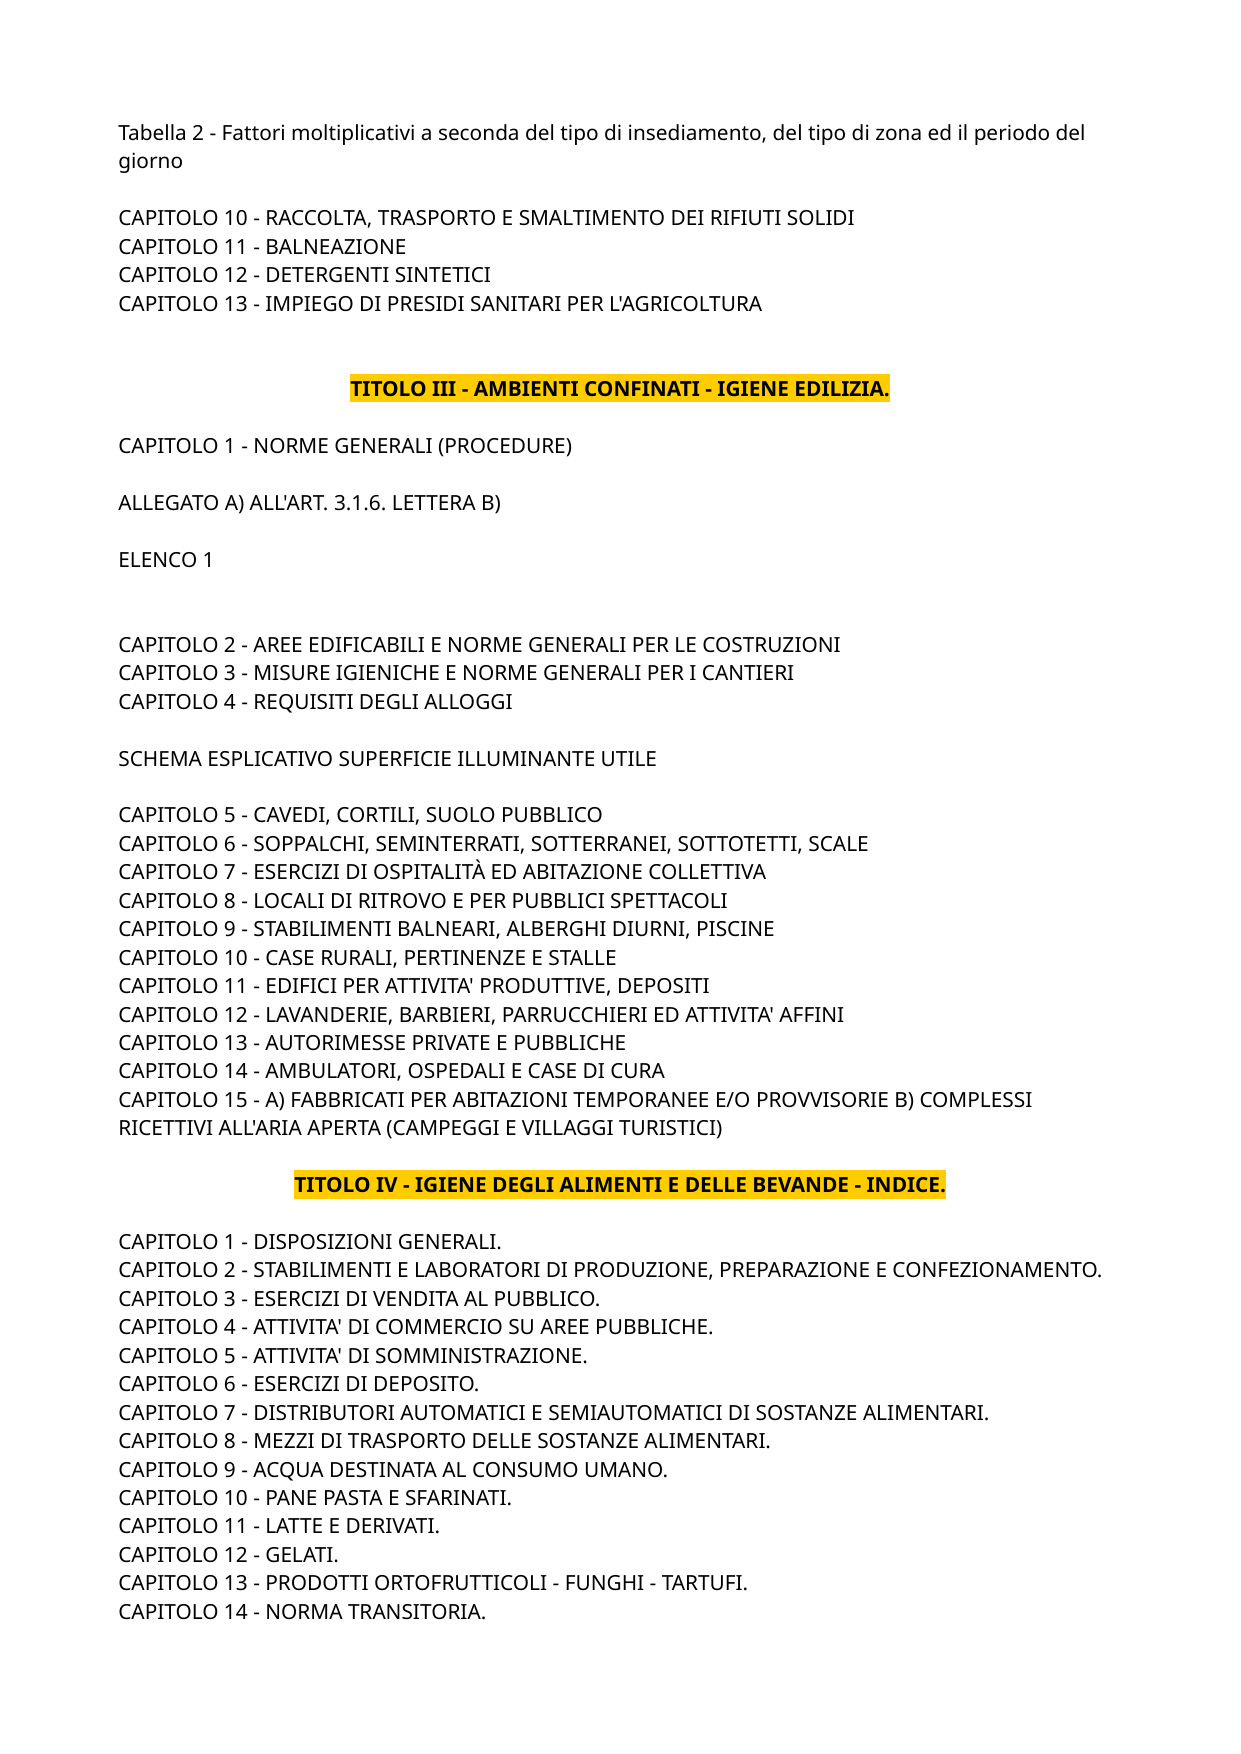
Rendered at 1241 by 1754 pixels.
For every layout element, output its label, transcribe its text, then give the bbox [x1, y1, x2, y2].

text CAPITOLO 5 - ATTIVITA' DI SOMMINISTRAZIONE. [118, 1341, 1122, 1369]
text CAPITOLO 2 - AREE EDIFICABILI E NORME GENERALI PER LE COSTRUZIONI [118, 630, 1122, 658]
text CAPITOLO 12 - LAVANDERIE, BARBIERI, PARRUCCHIERI ED ATTIVITA' AFFINI [118, 1000, 1122, 1028]
text TITOLO III - AMBIENTI CONFINATI - IGIENE EDILIZIA. [118, 374, 1122, 402]
text TITOLO IV - IGIENE DEGLI ALIMENTI E DELLE BEVANDE - INDICE. [118, 1170, 1122, 1199]
text CAPITOLO 12 - GELATI. [118, 1540, 1122, 1568]
text CAPITOLO 11 - LATTE E DERIVATI. [118, 1512, 1122, 1540]
text CAPITOLO 13 - IMPIEGO DI PRESIDI SANITARI PER L'AGRICOLTURA [118, 289, 1122, 317]
text CAPITOLO 9 - ACQUA DESTINATA AL CONSUMO UMANO. [118, 1455, 1122, 1483]
text CAPITOLO 4 - ATTIVITA' DI COMMERCIO SU AREE PUBBLICHE. [118, 1312, 1122, 1341]
text CAPITOLO 14 - NORMA TRANSITORIA. [118, 1597, 1122, 1625]
text CAPITOLO 2 - STABILIMENTI E LABORATORI DI PRODUZIONE, PREPARAZIONE E CONFEZIONAMENTO. [118, 1256, 1122, 1284]
text CAPITOLO 8 - LOCALI DI RITROVO E PER PUBBLICI SPETTACOLI [118, 886, 1122, 914]
text ALLEGATO A) ALL'ART. 3.1.6. LETTERA B) [118, 488, 1122, 516]
text CAPITOLO 3 - MISURE IGIENICHE E NORME GENERALI PER I CANTIERI [118, 658, 1122, 687]
text CAPITOLO 8 - MEZZI DI TRASPORTO DELLE SOSTANZE ALIMENTARI. [118, 1426, 1122, 1455]
text CAPITOLO 13 - AUTORIMESSE PRIVATE E PUBBLICHE [118, 1028, 1122, 1057]
text CAPITOLO 11 - EDIFICI PER ATTIVITA' PRODUTTIVE, DEPOSITI [118, 971, 1122, 1000]
text CAPITOLO 1 - DISPOSIZIONI GENERALI. [118, 1227, 1122, 1256]
text CAPITOLO 10 - PANE PASTA E SFARINATI. [118, 1483, 1122, 1512]
text CAPITOLO 10 - CASE RURALI, PERTINENZE E STALLE [118, 943, 1122, 971]
text CAPITOLO 6 - ESERCIZI DI DEPOSITO. [118, 1369, 1122, 1398]
text Tabella 2 - Fattori moltiplicativi a seconda del tipo di insediamento, del tipo di zona ed il periodo del giorno [118, 118, 1122, 175]
text CAPITOLO 13 - PRODOTTI ORTOFRUTTICOLI - FUNGHI - TARTUFI. [118, 1568, 1122, 1597]
text CAPITOLO 6 - SOPPALCHI, SEMINTERRATI, SOTTERRANEI, SOTTOTETTI, SCALE [118, 829, 1122, 857]
text CAPITOLO 12 - DETERGENTI SINTETICI [118, 260, 1122, 289]
text CAPITOLO 10 - RACCOLTA, TRASPORTO E SMALTIMENTO DEI RIFIUTI SOLIDI [118, 203, 1122, 232]
text ELENCO 1 [118, 545, 1122, 573]
text CAPITOLO 15 - A) FABBRICATI PER ABITAZIONI TEMPORANEE E/O PROVVISORIE B) COMPLESSI RICETTIVI ALL'ARIA APERTA (CAMPEGGI E VILLAGGI TURISTICI) [118, 1085, 1122, 1142]
text CAPITOLO 4 - REQUISITI DEGLI ALLOGGI [118, 687, 1122, 715]
text CAPITOLO 7 - DISTRIBUTORI AUTOMATICI E SEMIAUTOMATICI DI SOSTANZE ALIMENTARI. [118, 1398, 1122, 1426]
text CAPITOLO 9 - STABILIMENTI BALNEARI, ALBERGHI DIURNI, PISCINE [118, 914, 1122, 943]
text CAPITOLO 3 - ESERCIZI DI VENDITA AL PUBBLICO. [118, 1284, 1122, 1312]
text CAPITOLO 14 - AMBULATORI, OSPEDALI E CASE DI CURA [118, 1057, 1122, 1085]
text CAPITOLO 11 - BALNEAZIONE [118, 232, 1122, 260]
text CAPITOLO 5 - CAVEDI, CORTILI, SUOLO PUBBLICO [118, 801, 1122, 829]
text SCHEMA ESPLICATIVO SUPERFICIE ILLUMINANTE UTILE [118, 744, 1122, 772]
text CAPITOLO 1 - NORME GENERALI (PROCEDURE) [118, 431, 1122, 459]
text CAPITOLO 7 - ESERCIZI DI OSPITALITÀ ED ABITAZIONE COLLETTIVA [118, 857, 1122, 886]
